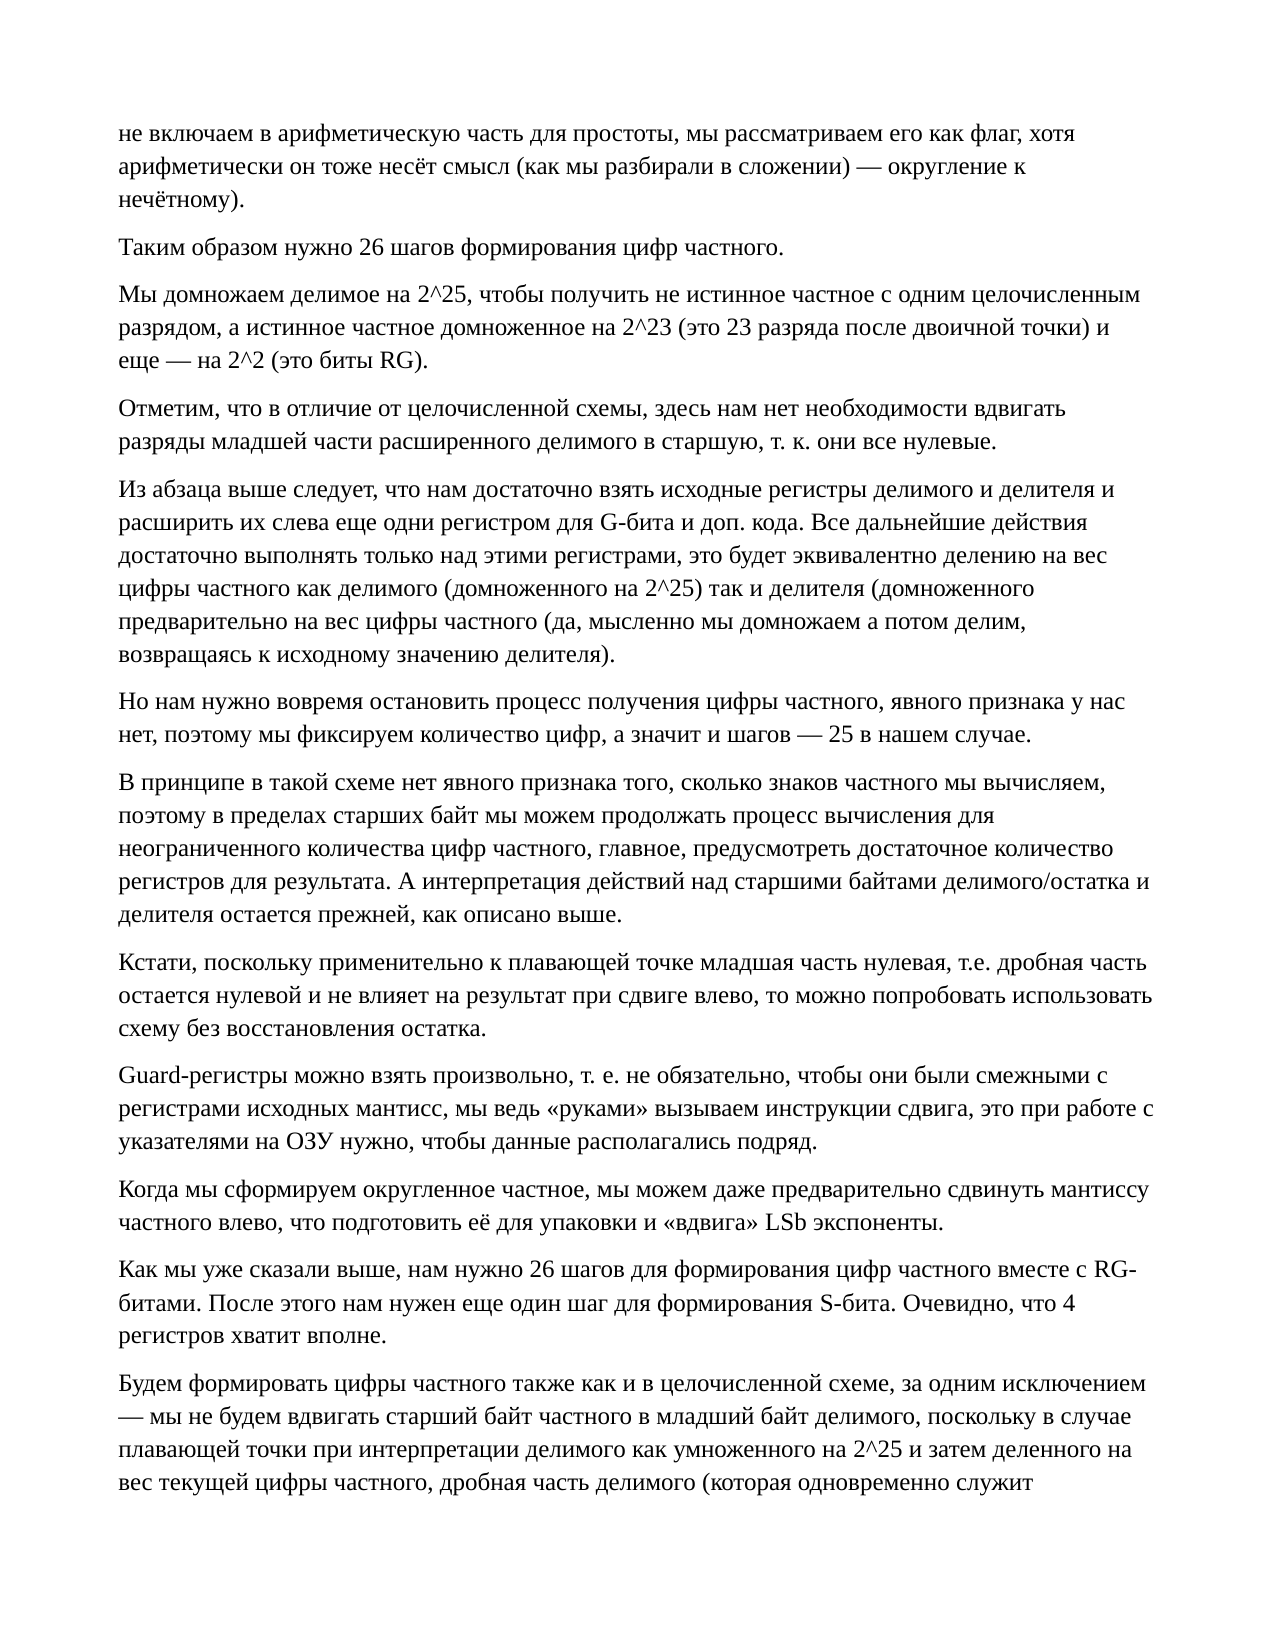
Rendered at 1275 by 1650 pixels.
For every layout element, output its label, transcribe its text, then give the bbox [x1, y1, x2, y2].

text Будем формировать цифры частного также как и в целочисленной схеме, за одним исключением — мы не будем вдвигать старший байт частного в младший байт делимого, поскольку в случае плавающей точки при интерпретации делимого как умноженного на 2^25 и затем деленного на вес текущей цифры частного, дробная часть делимого (которая одновременно служит [118, 1368, 1157, 1496]
text Но нам нужно вовремя остановить процесс получения цифры частного, явного признака у нас нет, поэтому мы фиксируем количество цифр, а значит и шагов — 25 в нашем случае. [118, 686, 1157, 748]
text В принципе в такой схеме нет явного признака того, сколько знаков частного мы вычисляем, поэтому в пределах старших байт мы можем продолжать процесс вычисления для неограниченного количества цифр частного, главное, предусмотреть достаточное количество регистров для результата. А интерпретация действий над старшими байтами делимого/остатка и делителя остается прежней, как описано выше. [118, 767, 1157, 928]
text Таким образом нужно 26 шагов формирования цифр частного. [118, 232, 1157, 261]
text Когда мы сформируем округленное частное, мы можем даже предварительно сдвинуть мантиссу частного влево, что подготовить её для упаковки и «вдвига» LSb экспоненты. [118, 1174, 1157, 1236]
text не включаем в арифметическую часть для простоты, мы рассматриваем его как флаг, хотя арифметически он тоже несёт смысл (как мы разбирали в сложении) — округление к нечётному). [118, 118, 1157, 213]
text Кстати, поскольку применительно к плавающей точке младшая часть нулевая, т.е. дробная часть остается нулевой и не влияет на результат при сдвиге влево, то можно попробовать использовать схему без восстановления остатка. [118, 947, 1157, 1041]
text Отметим, что в отличие от целочисленной схемы, здесь нам нет необходимости вдвигать разряды младшей части расширенного делимого в старшую, т. к. они все нулевые. [118, 393, 1157, 455]
text Как мы уже сказали выше, нам нужно 26 шагов для формирования цифр частного вместе с RG-битами. После этого нам нужен еще один шаг для формирования S-бита. Очевидно, что 4 регистров хватит вполне. [118, 1254, 1157, 1349]
text Guard-регистры можно взять произвольно, т. е. не обязательно, чтобы они были смежными с регистрами исходных мантисс, мы ведь «руками» вызываем инструкции сдвига, это при работе с указателями на ОЗУ нужно, чтобы данные располагались подряд. [118, 1060, 1157, 1155]
text Из абзаца выше следует, что нам достаточно взять исходные регистры делимого и делителя и расширить их слева еще одни регистром для G-бита и доп. кода. Все дальнейшие действия достаточно выполнять только над этими регистрами, это будет эквивалентно делению на вес цифры частного как делимого (домноженного на 2^25) так и делителя (домноженного предварительно на вес цифры частного (да, мысленно мы домножаем а потом делим, возвращаясь к исходному значению делителя). [118, 474, 1157, 667]
text Мы домножаем делимое на 2^25, чтобы получить не истинное частное с одним целочисленным разрядом, а истинное частное домноженное на 2^23 (это 23 разряда после двоичной точки) и еще — на 2^2 (это биты RG). [118, 279, 1157, 374]
